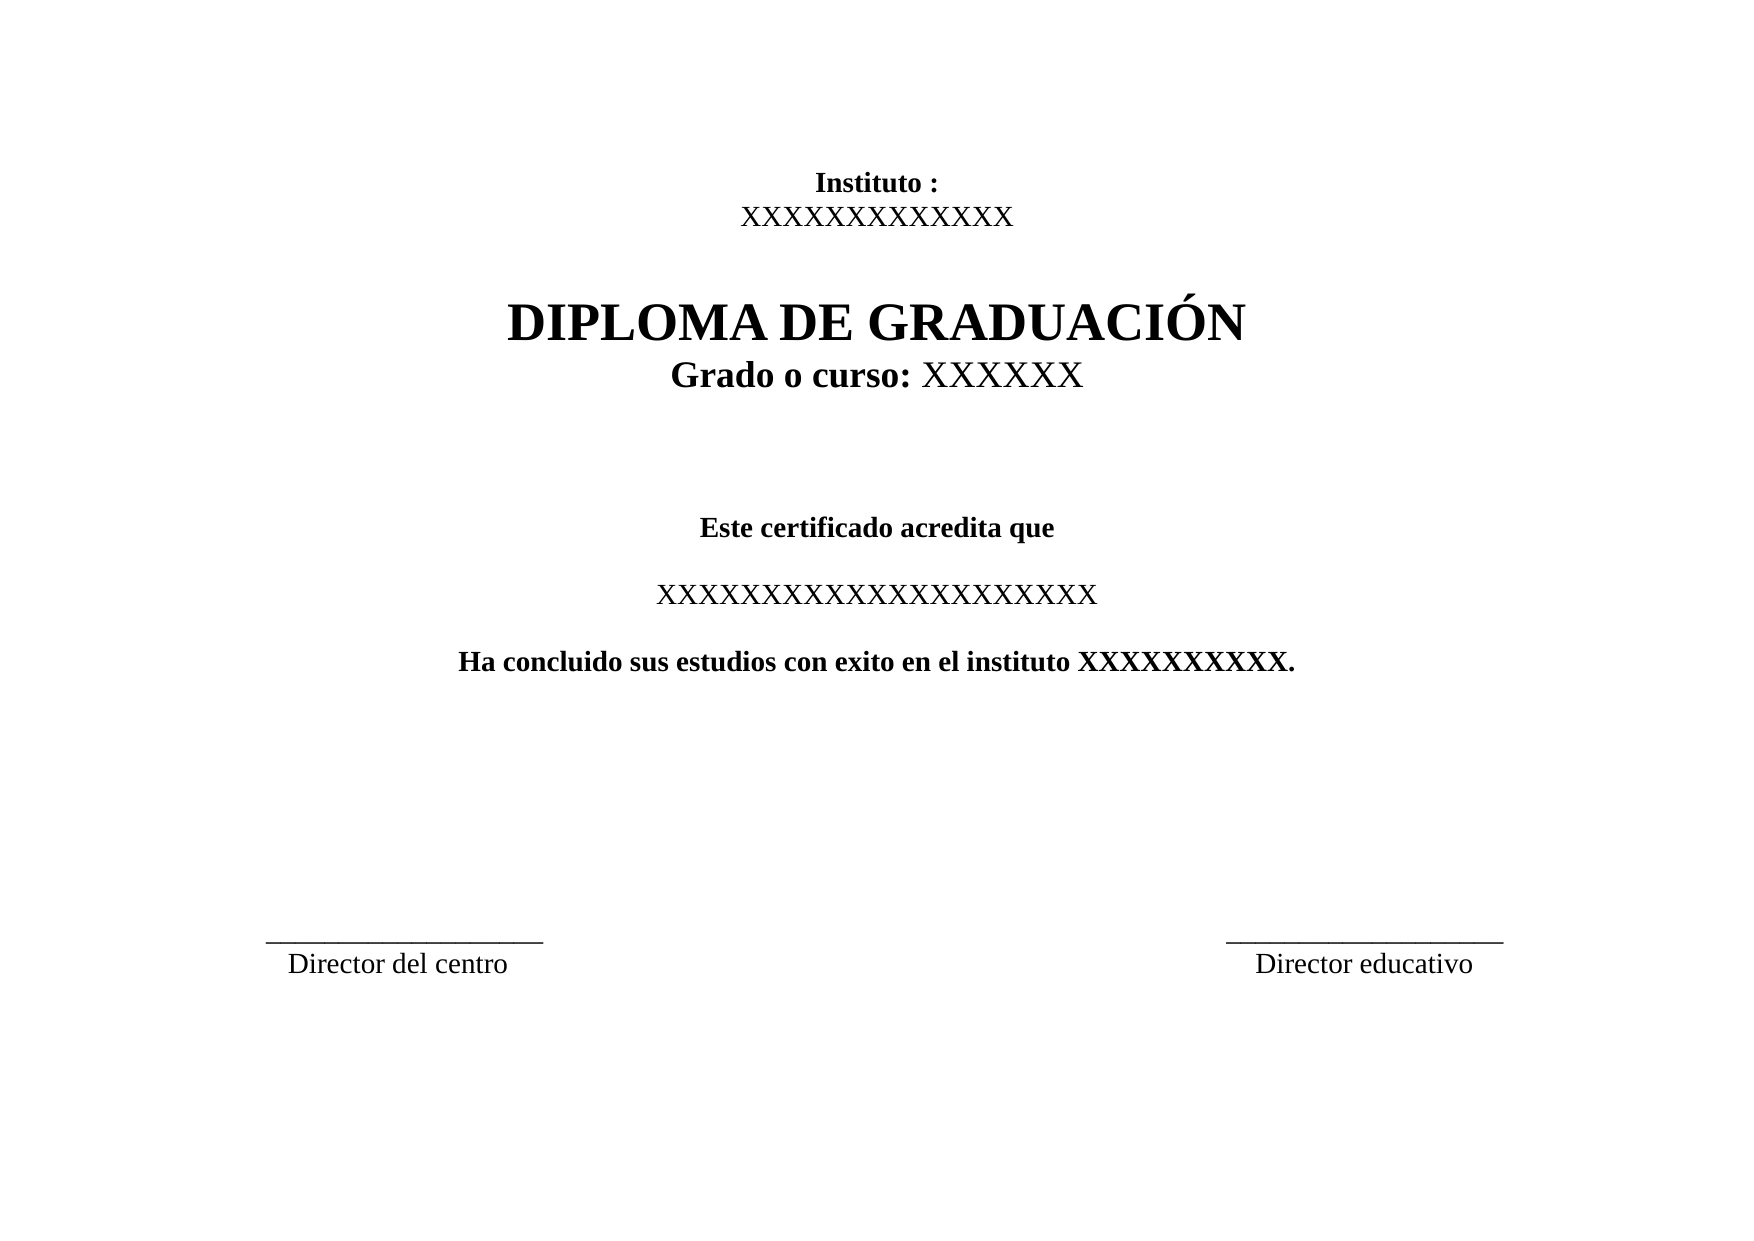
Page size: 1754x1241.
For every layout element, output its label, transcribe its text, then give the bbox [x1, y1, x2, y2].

text DIPLOMA DE GRADUACIÓN [118, 290, 1636, 352]
text XXXXXXXXXXXXX [118, 199, 1636, 232]
text Este certificado acredita que [118, 510, 1636, 544]
text Director del centro Director educativo [118, 946, 1636, 980]
text ­Instituto : [118, 165, 1636, 199]
text Ha concluido sus estudios con exito en el instituto XXXXXXXXXX. [118, 644, 1636, 678]
text Grado o curso: XXXXXX [118, 352, 1636, 395]
text XXXXXXXXXXXXXXXXXXXXX [118, 577, 1636, 611]
text ___________________ ___________________ [118, 913, 1636, 946]
